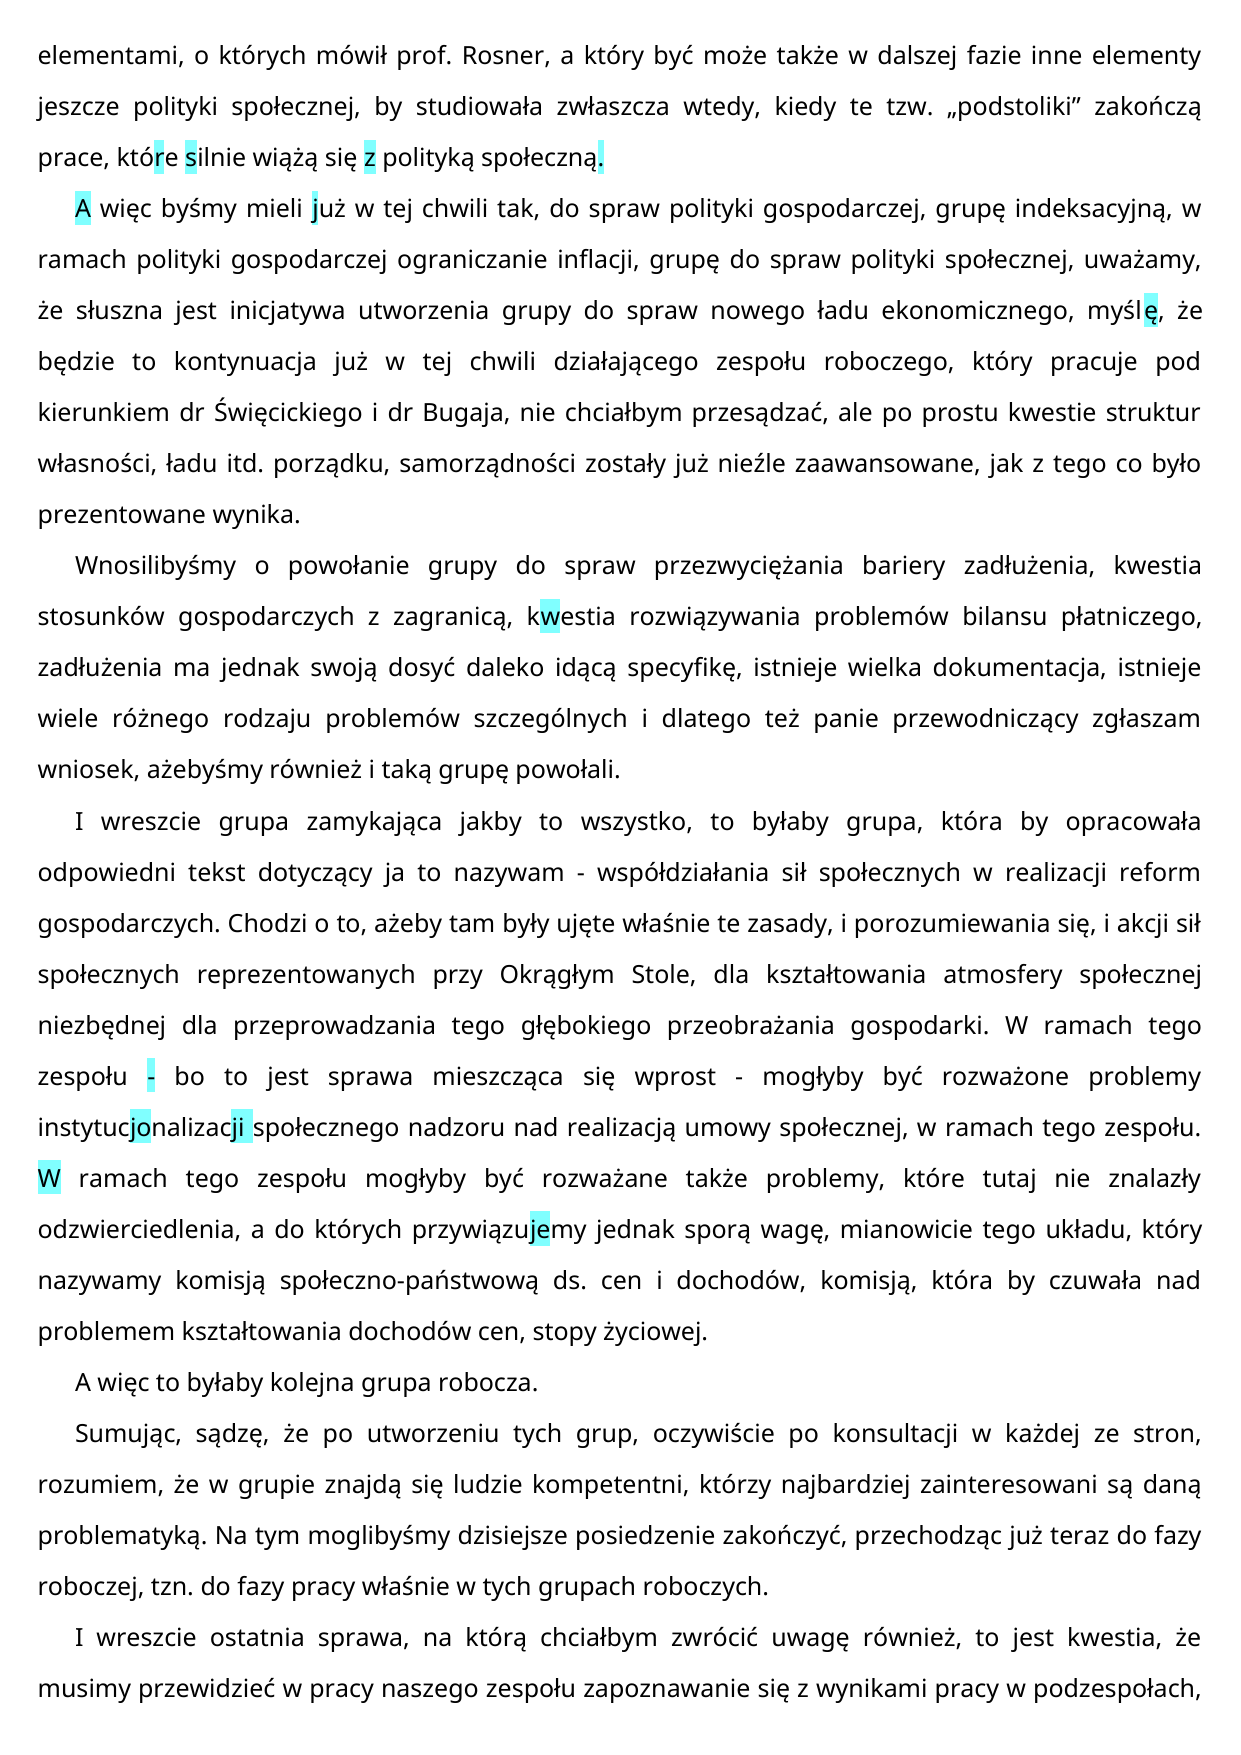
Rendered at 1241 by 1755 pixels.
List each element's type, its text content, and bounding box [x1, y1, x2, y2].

text A więc byśmy mieli już w tej chwili tak, do spraw polityki gospodarczej, grupę indeksacyjną, w ramach polityki gospodarczej ograniczanie inflacji, grupę do spraw polityki społecznej, uważamy, że słuszna jest inicjatywa utworzenia grupy do spraw nowego ładu ekonomicznego, myślę, że będzie to kontynuacja już w tej chwili działającego zespołu roboczego, który pracuje pod kierunkiem dr Święcickiego i dr Bugaja, nie chciałbym przesądzać, ale po prostu kwestie struktur własności, ładu itd. porządku, samorządności zostały już nieźle zaawansowane, jak z tego co było prezentowane wynika. [37, 191, 1203, 531]
text A więc to byłaby kolejna grupa robocza. [37, 1364, 1203, 1399]
text I wreszcie ostatnia sprawa, na którą chciałbym zwrócić uwagę również, to jest kwestia, że musimy przewidzieć w pracy naszego zespołu zapoznawanie się z wynikami pracy w podzespołach, [37, 1620, 1203, 1705]
text elementami, o których mówił prof. Rosner, a który być może także w dalszej fazie inne elementy jeszcze polityki społecznej, by studiowała zwłaszcza wtedy, kiedy te tzw. „podstoliki” zakończą prace, które silnie wiążą się z polityką społeczną. [37, 37, 1203, 174]
text I wreszcie grupa zamykająca jakby to wszystko, to byłaby grupa, która by opracowała odpowiedni tekst dotyczący ja to nazywam - współdziałania sił społecznych w realizacji reform gospodarczych. Chodzi o to, ażeby tam były ujęte właśnie te zasady, i porozumiewania się, i akcji sił społecznych reprezentowanych przy Okrągłym Stole, dla kształtowania atmosfery społecznej niezbędnej dla przeprowadzania tego głębokiego przeobrażania gospodarki. W ramach tego zespołu - bo to jest sprawa mieszcząca się wprost - mogłyby być rozważone problemy instytucjonalizacji społecznego nadzoru nad realizacją umowy społecznej, w ramach tego zespołu. W ramach tego zespołu mogłyby być rozważane także problemy, które tutaj nie znalazły odzwierciedlenia, a do których przywiązujemy jednak sporą wagę, mianowicie tego układu, który nazywamy komisją społeczno-państwową ds. cen i dochodów, komisją, która by czuwała nad problemem kształtowania dochodów cen, stopy życiowej. [37, 803, 1203, 1348]
text Wnosilibyśmy o powołanie grupy do spraw przezwyciężania bariery zadłużenia, kwestia stosunków gospodarczych z zagranicą, kwestia rozwiązywania problemów bilansu płatniczego, zadłużenia ma jednak swoją dosyć daleko idącą specyfikę, istnieje wielka dokumentacja, istnieje wiele różnego rodzaju problemów szczególnych i dlatego też panie przewodniczący zgłaszam wniosek, ażebyśmy również i taką grupę powołali. [37, 548, 1203, 786]
text Sumując, sądzę, że po utworzeniu tych grup, oczywiście po konsultacji w każdej ze stron, rozumiem, że w grupie znajdą się ludzie kompetentni, którzy najbardziej zainteresowani są daną problematyką. Na tym moglibyśmy dzisiejsze posiedzenie zakończyć, przechodząc już teraz do fazy roboczej, tzn. do fazy pracy właśnie w tych grupach roboczych. [37, 1416, 1203, 1603]
